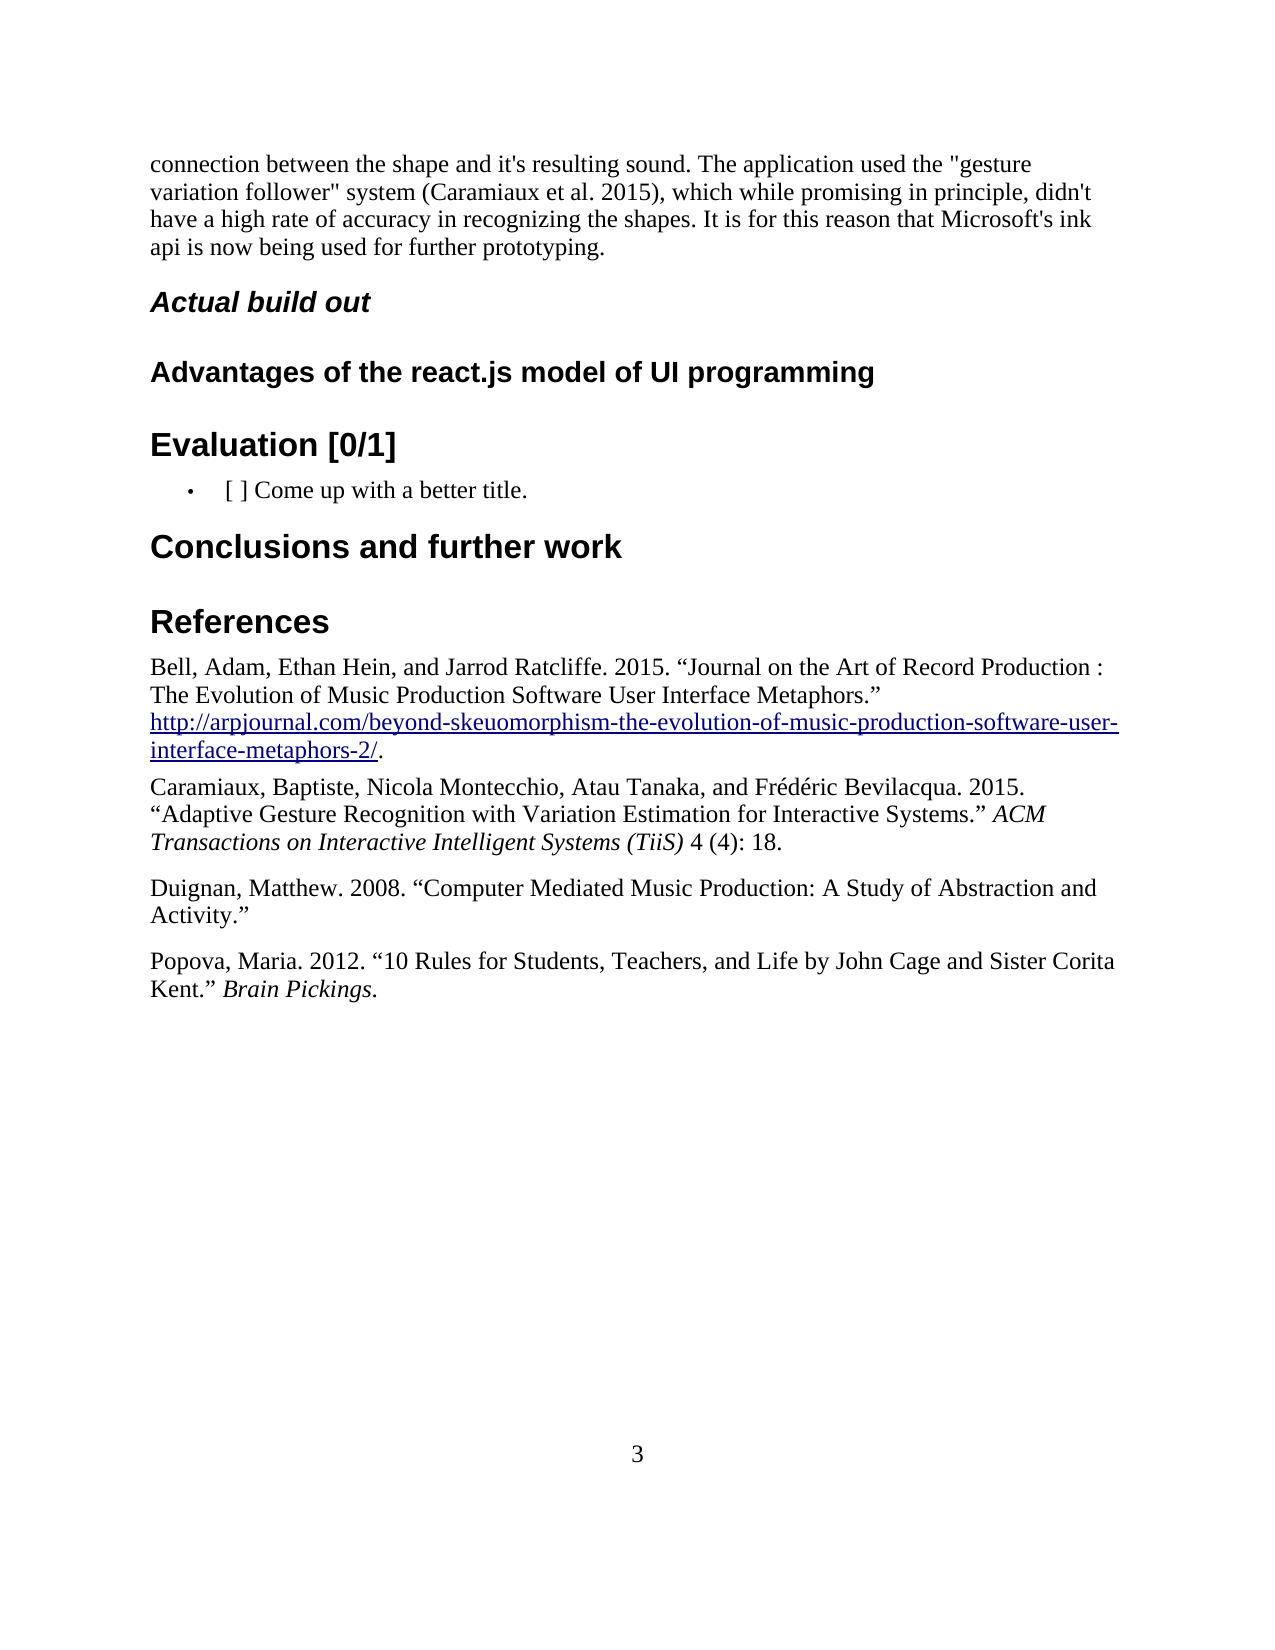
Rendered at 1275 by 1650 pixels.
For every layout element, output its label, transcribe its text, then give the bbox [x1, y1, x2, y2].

text Duignan, Matthew. 2008. “Computer Mediated Music Production: A Study of Abstraction and Activity.” [150, 874, 1125, 929]
subtitle Advantages of the react.js model of UI programming [150, 356, 1125, 388]
subtitle Evaluation [0/1] [150, 426, 1125, 463]
list [ ] Come up with a better title. [187, 476, 1125, 503]
subtitle Actual build out [150, 286, 1125, 318]
subtitle References [150, 603, 1125, 641]
text connection between the shape and it's resulting sound. The application used the "gesture variation follower" system (Caramiaux et al. 2015), which while promising in principle, didn't have a high rate of accuracy in recognizing the shapes. It is for this reason that Microsoft's ink api is now being used for further prototyping. [150, 150, 1125, 261]
subtitle Conclusions and further work [150, 528, 1125, 566]
text Popova, Maria. 2012. “10 Rules for Students, Teachers, and Life by John Cage and Sister Corita Kent.” Brain Pickings. [150, 947, 1125, 1003]
text Caramiaux, Baptiste, Nicola Montecchio, Atau Tanaka, and Frédéric Bevilacqua. 2015. “Adaptive Gesture Recognition with Variation Estimation for Interactive Systems.” ACM Transactions on Interactive Intelligent Systems (TiiS) 4 (4): 18. [150, 773, 1125, 856]
text Bell, Adam, Ethan Hein, and Jarrod Ratcliffe. 2015. “Journal on the Art of Record Production : The Evolution of Music Production Software User Interface Metaphors.” http://arpjournal.com/beyond-skeuomorphism-the-evolution-of-music-production-software-user-interface-metaphors-2/. [150, 653, 1125, 764]
